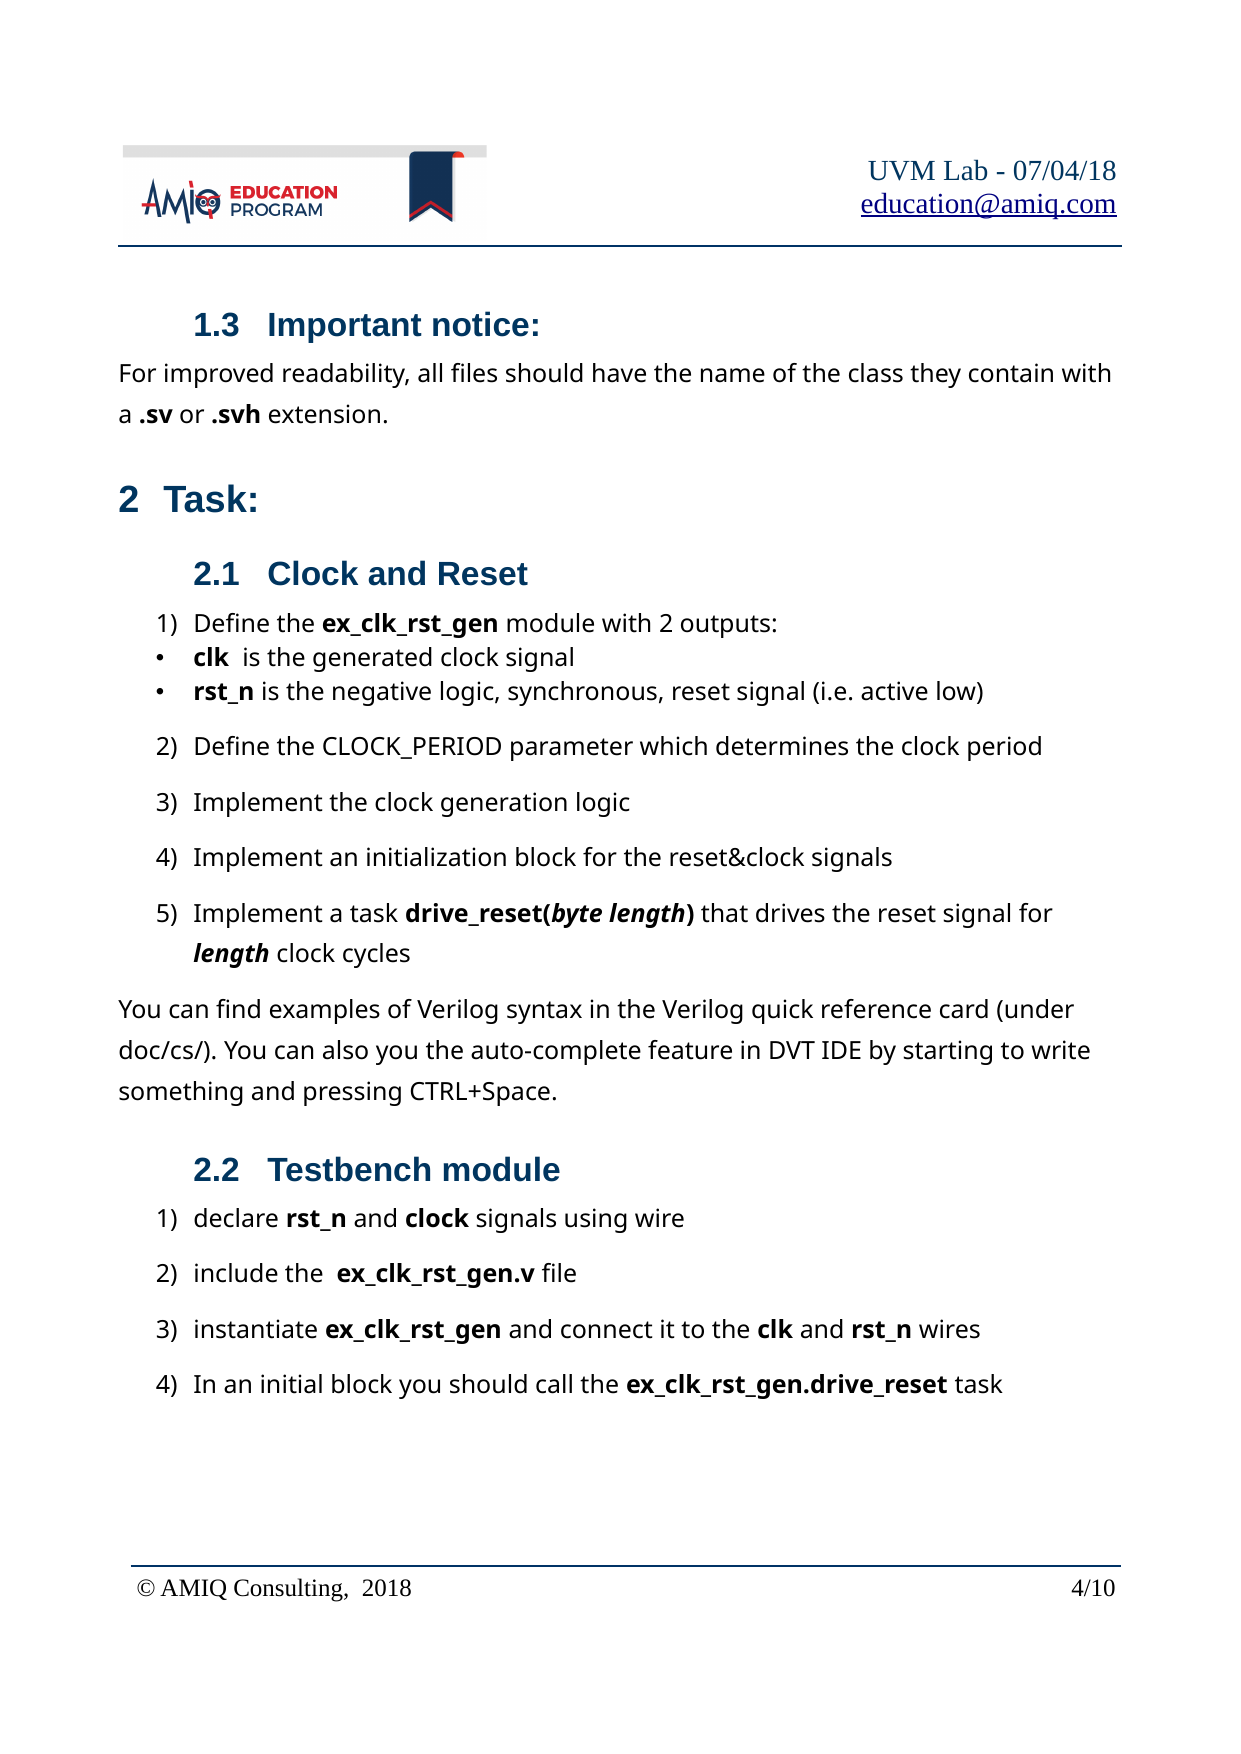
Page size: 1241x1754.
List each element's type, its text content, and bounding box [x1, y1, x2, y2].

list instantiate ex_clk_rst_gen and connect it to the clk and rst_n wires [156, 1311, 1122, 1345]
list clk is the generated clock signal [156, 639, 1122, 673]
list In an initial block you should call the ex_clk_rst_gen.drive_reset task [156, 1367, 1122, 1401]
subtitle Clock and Reset [193, 554, 1122, 593]
list rst_n is the negative logic, synchronous, reset signal (i.e. active low) [156, 673, 1122, 708]
list Define the ex_clk_rst_gen module with 2 outputs: [156, 605, 1122, 639]
subtitle Testbench module [193, 1149, 1122, 1188]
text You can find examples of Verilog syntax in the Verilog quick reference card (under doc/cs/). You can also you the auto-complete feature in DVT IDE by starting to write something and pressing CTRL+Space. [118, 991, 1122, 1107]
list Implement the clock generation logic [156, 784, 1122, 818]
list Define the CLOCK_PERIOD parameter which determines the clock period [156, 729, 1122, 763]
list Implement an initialization block for the reset&clock signals [156, 840, 1122, 874]
list declare rst_n and clock signals using wire [156, 1201, 1122, 1234]
subtitle Important notice: [193, 305, 1122, 343]
list Implement a task drive_reset(byte length) that drives the reset signal for length clock cycles [156, 895, 1122, 970]
picture [122, 145, 487, 241]
list include the ex_clk_rst_gen.v file [156, 1256, 1122, 1290]
subtitle Task: [118, 477, 1122, 521]
text For improved readability, all files should have the name of the class they contain with a .sv or .svh extension. [118, 356, 1122, 431]
